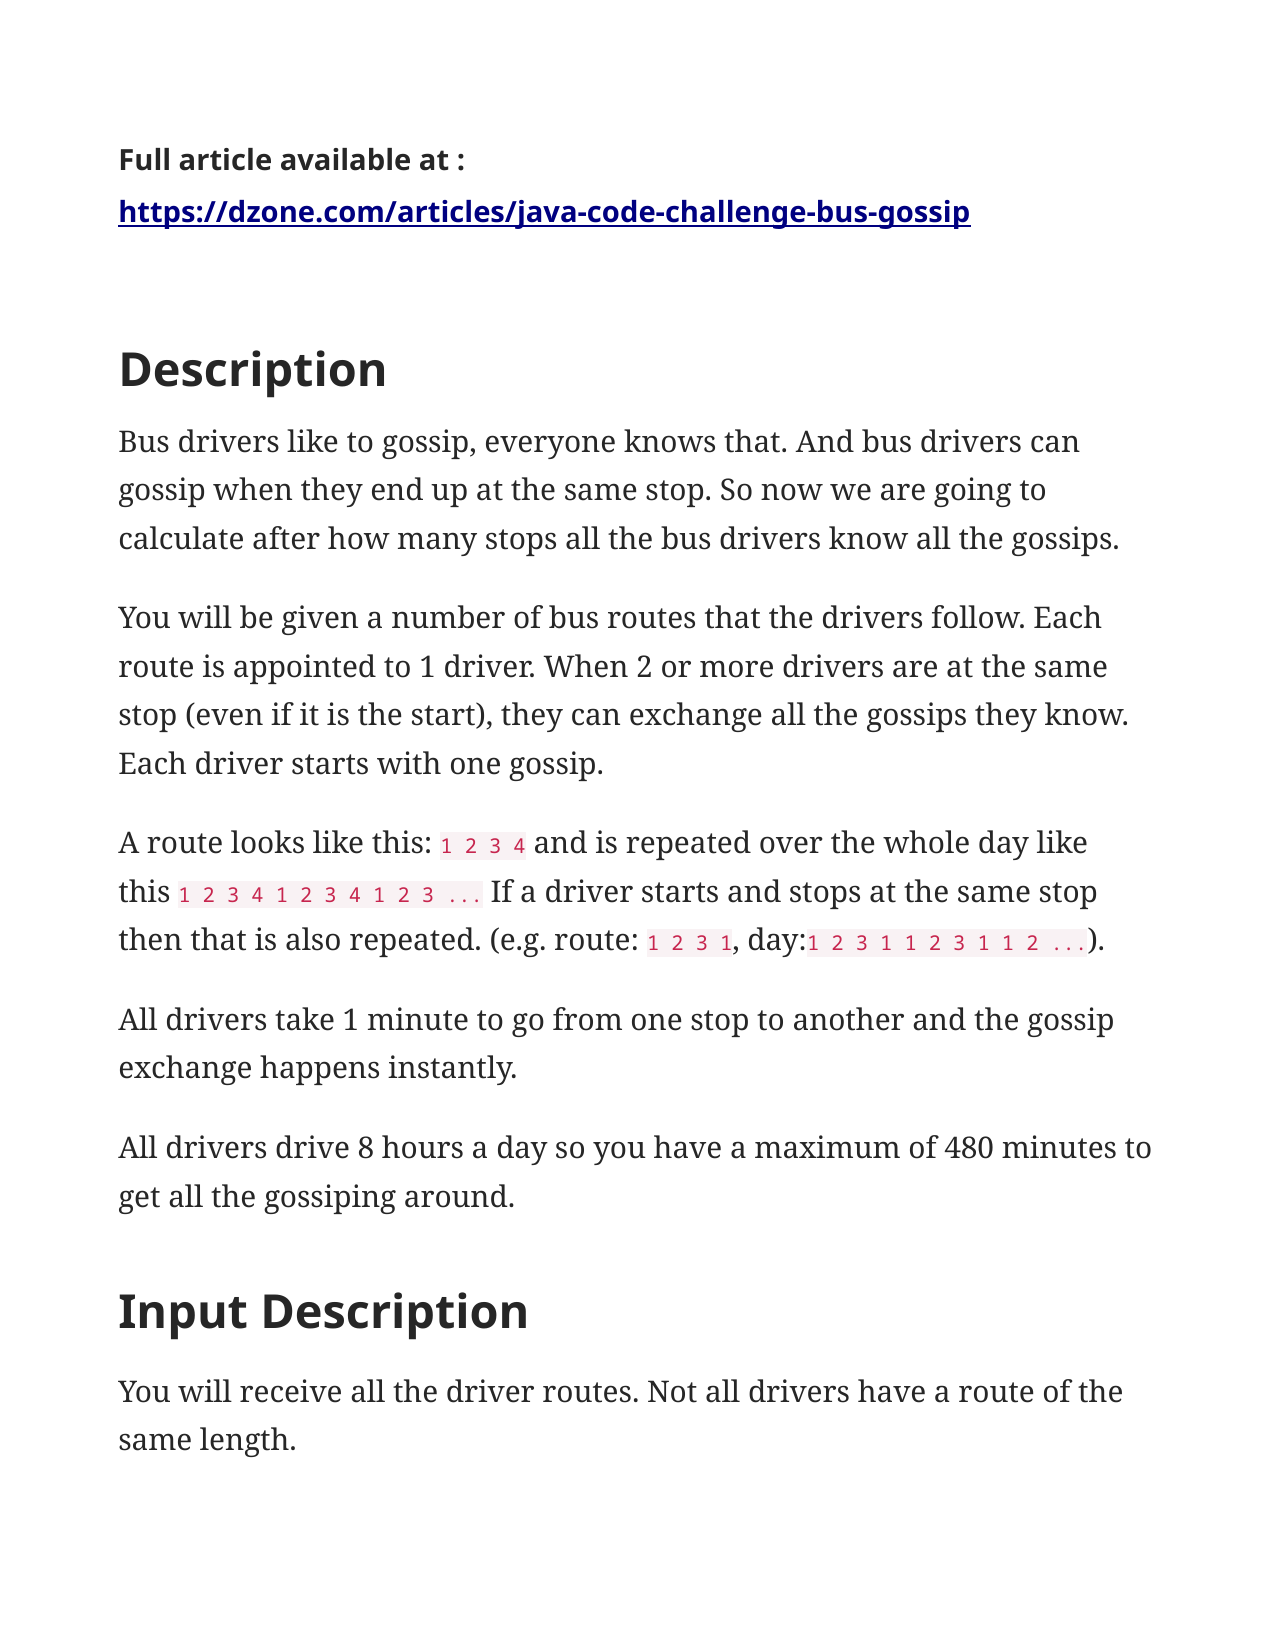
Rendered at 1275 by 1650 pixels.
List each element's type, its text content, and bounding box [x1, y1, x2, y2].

subtitle Full article available at : [118, 139, 1157, 179]
text All drivers drive 8 hours a day so you have a maximum of 480 minutes to get all the gossiping around. [118, 1127, 1157, 1216]
subtitle Input Description [118, 1278, 1157, 1342]
text You will receive all the driver routes. Not all drivers have a route of the same length. [118, 1371, 1157, 1459]
text A route looks like this: 1 2 3 4 and is repeated over the whole day like this 1 2 3 4 1 2 3 4 1 2 3 ... If a driver starts and stops at the same stop then that is also repeated. (e.g. route: 1 2 3 1, day:1 2 3 1 1 2 3 1 1 2 ...). [118, 822, 1157, 959]
subtitle Description [118, 336, 1157, 400]
text You will be given a number of bus routes that the drivers follow. Each route is appointed to 1 driver. When 2 or more drivers are at the same stop (even if it is the start), they can exchange all the gossips they know. Each driver starts with one gossip. [118, 597, 1157, 783]
text https://dzone.com/articles/java-code-challenge-bus-gossip [118, 191, 1157, 231]
text All drivers take 1 minute to go from one stop to another and the gossip exchange happens instantly. [118, 999, 1157, 1087]
text Bus drivers like to gossip, everyone knows that. And bus drivers can gossip when they end up at the same stop. So now we are going to calculate after how many stops all the bus drivers know all the gossips. [118, 421, 1157, 558]
